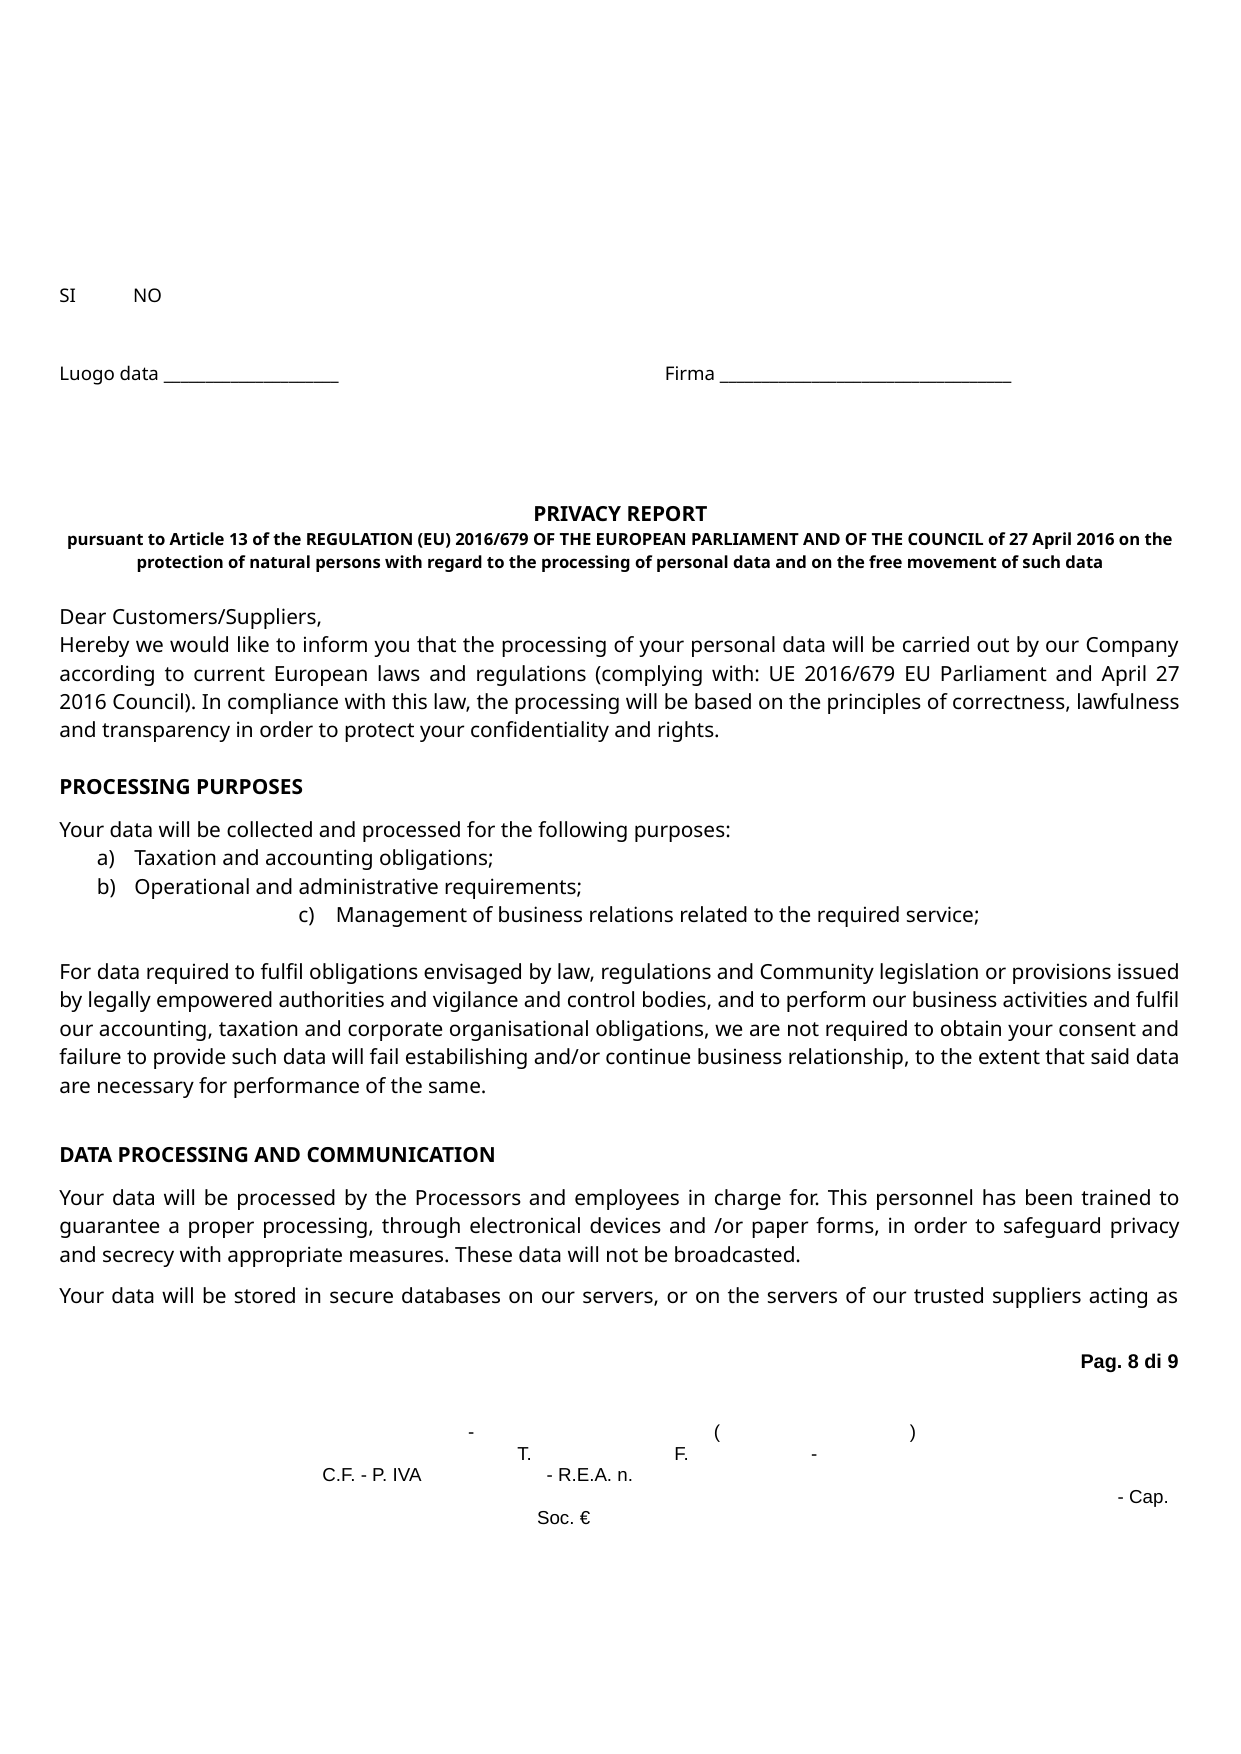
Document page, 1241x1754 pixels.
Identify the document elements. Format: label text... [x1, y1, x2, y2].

text <if test="o.partner_id.lang=='en_US'"> [59, 433, 1181, 454]
text Dear Customers/Suppliers, [59, 602, 1181, 630]
text PRIVACY REPORT [59, 499, 1181, 528]
text DATA PROCESSING AND COMMUNICATION [59, 1140, 1181, 1169]
list Operational and administrative requirements; [97, 872, 1181, 900]
text Your data will be processed by the Processors and employees in charge for. This personnel has been trained to guarantee a proper processing, through electronical devices and /or paper forms, in order to safeguard privacy and secrecy with appropriate measures. These data will not be broadcasted. [59, 1183, 1181, 1268]
text Hereby we would like to inform you that the processing of your personal data will be carried out by our Company according to current European laws and regulations (complying with: UE 2016/679 EU Parliament and April 27 2016 Council). In compliance with this law, the processing will be based on the principles of correctness, lawfulness and transparency in order to protect your confidentiality and rights. [59, 630, 1181, 744]
text Your data will be collected and processed for the following purposes: [59, 815, 1181, 843]
text For data required to fulfil obligations envisaged by law, regulations and Community legislation or provisions issued by legally empowered authorities and vigilance and control bodies, and to perform our business activities and fulfil our accounting, taxation and corporate organisational obligations, we are not required to obtain your consent and failure to provide such data will fail estabilishing and/or continue business relationship, to the extent that said data are necessary for performance of the same. [59, 957, 1181, 1099]
list Taxation and accounting obligations; [97, 843, 1181, 872]
text PROCESSING PURPOSES [59, 772, 1181, 801]
text Your data will be stored in secure databases on our servers, or on the servers of our trusted suppliers acting as [59, 1281, 1181, 1309]
text Luogo data _____________________ Firma ___________________________________ [59, 360, 1181, 386]
text pursuant to Article 13 of the REGULATION (EU) 2016/679 OF THE EUROPEAN PARLIAMENT AND OF THE COUNCIL of 27 April 2016 on the protection of natural persons with regard to the processing of personal data and on the free movement of such data [59, 528, 1181, 573]
list Management of business relations related to the required service; [97, 900, 1181, 929]
text </if> [59, 399, 1181, 421]
text SI NO [59, 283, 1181, 308]
